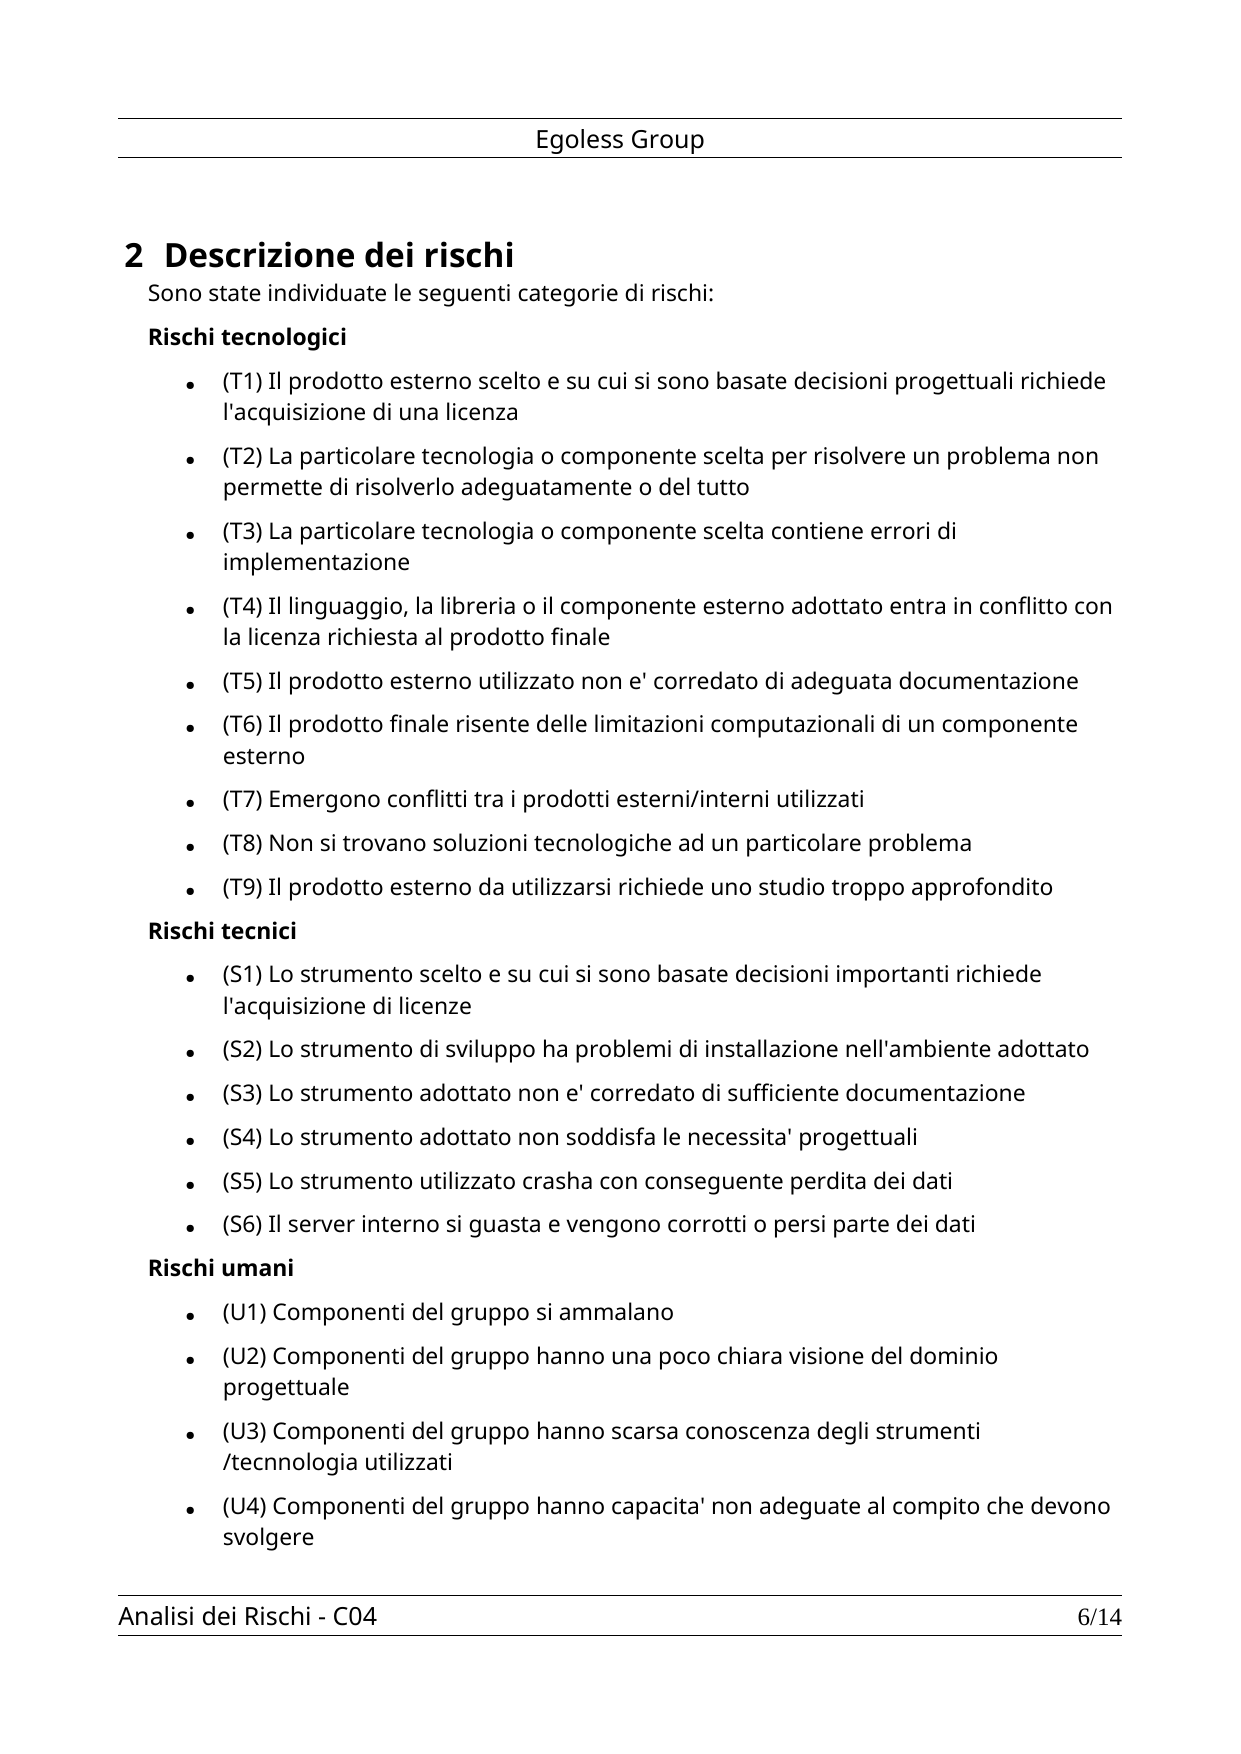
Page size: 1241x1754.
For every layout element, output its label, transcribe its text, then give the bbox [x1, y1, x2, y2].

list (S5) Lo strumento utilizzato crasha con conseguente perdita dei dati [185, 1164, 1122, 1196]
list (S4) Lo strumento adottato non soddisfa le necessita' progettuali [185, 1121, 1122, 1152]
list (U4) Componenti del gruppo hanno capacita' non adeguate al compito che devono svolgere [185, 1489, 1122, 1552]
list (S3) Lo strumento adottato non e' corredato di sufficiente documentazione [185, 1077, 1122, 1108]
list (U3) Componenti del gruppo hanno scarsa conoscenza degli strumenti /tecnnologia utilizzati [185, 1414, 1122, 1477]
list (T2) La particolare tecnologia o componente scelta per risolvere un problema non permette di risolverlo adeguatamente o del tutto [185, 439, 1122, 502]
list (S6) Il server interno si guasta e vengono corrotti o persi parte dei dati [185, 1208, 1122, 1239]
list (T3) La particolare tecnologia o componente scelta contiene errori di implementazione [185, 514, 1122, 577]
list (U2) Componenti del gruppo hanno una poco chiara visione del dominio progettuale [185, 1339, 1122, 1402]
list (T4) Il linguaggio, la libreria o il componente esterno adottato entra in conflitto con la licenza richiesta al prodotto finale [185, 589, 1122, 652]
subtitle Descrizione dei rischi [124, 232, 1122, 277]
list (T7) Emergono conflitti tra i prodotti esterni/interni utilizzati [185, 783, 1122, 814]
list (T5) Il prodotto esterno utilizzato non e' corredato di adeguata documentazione [185, 664, 1122, 696]
text Rischi tecnici [148, 914, 1122, 946]
list (T8) Non si trovano soluzioni tecnologiche ad un particolare problema [185, 827, 1122, 858]
list (S1) Lo strumento scelto e su cui si sono basate decisioni importanti richiede l'acquisizione di licenze [185, 958, 1122, 1021]
text Rischi tecnologici [148, 321, 1122, 352]
text Rischi umani [148, 1252, 1122, 1283]
list (T1) Il prodotto esterno scelto e su cui si sono basate decisioni progettuali richiede l'acquisizione di una licenza [185, 364, 1122, 427]
list (T9) Il prodotto esterno da utilizzarsi richiede uno studio troppo approfondito [185, 871, 1122, 902]
list (U1) Componenti del gruppo si ammalano [185, 1296, 1122, 1327]
list (S2) Lo strumento di sviluppo ha problemi di installazione nell'ambiente adottato [185, 1033, 1122, 1064]
text Sono state individuate le seguenti categorie di rischi: [148, 277, 1122, 308]
list (T6) Il prodotto finale risente delle limitazioni computazionali di un componente esterno [185, 708, 1122, 771]
